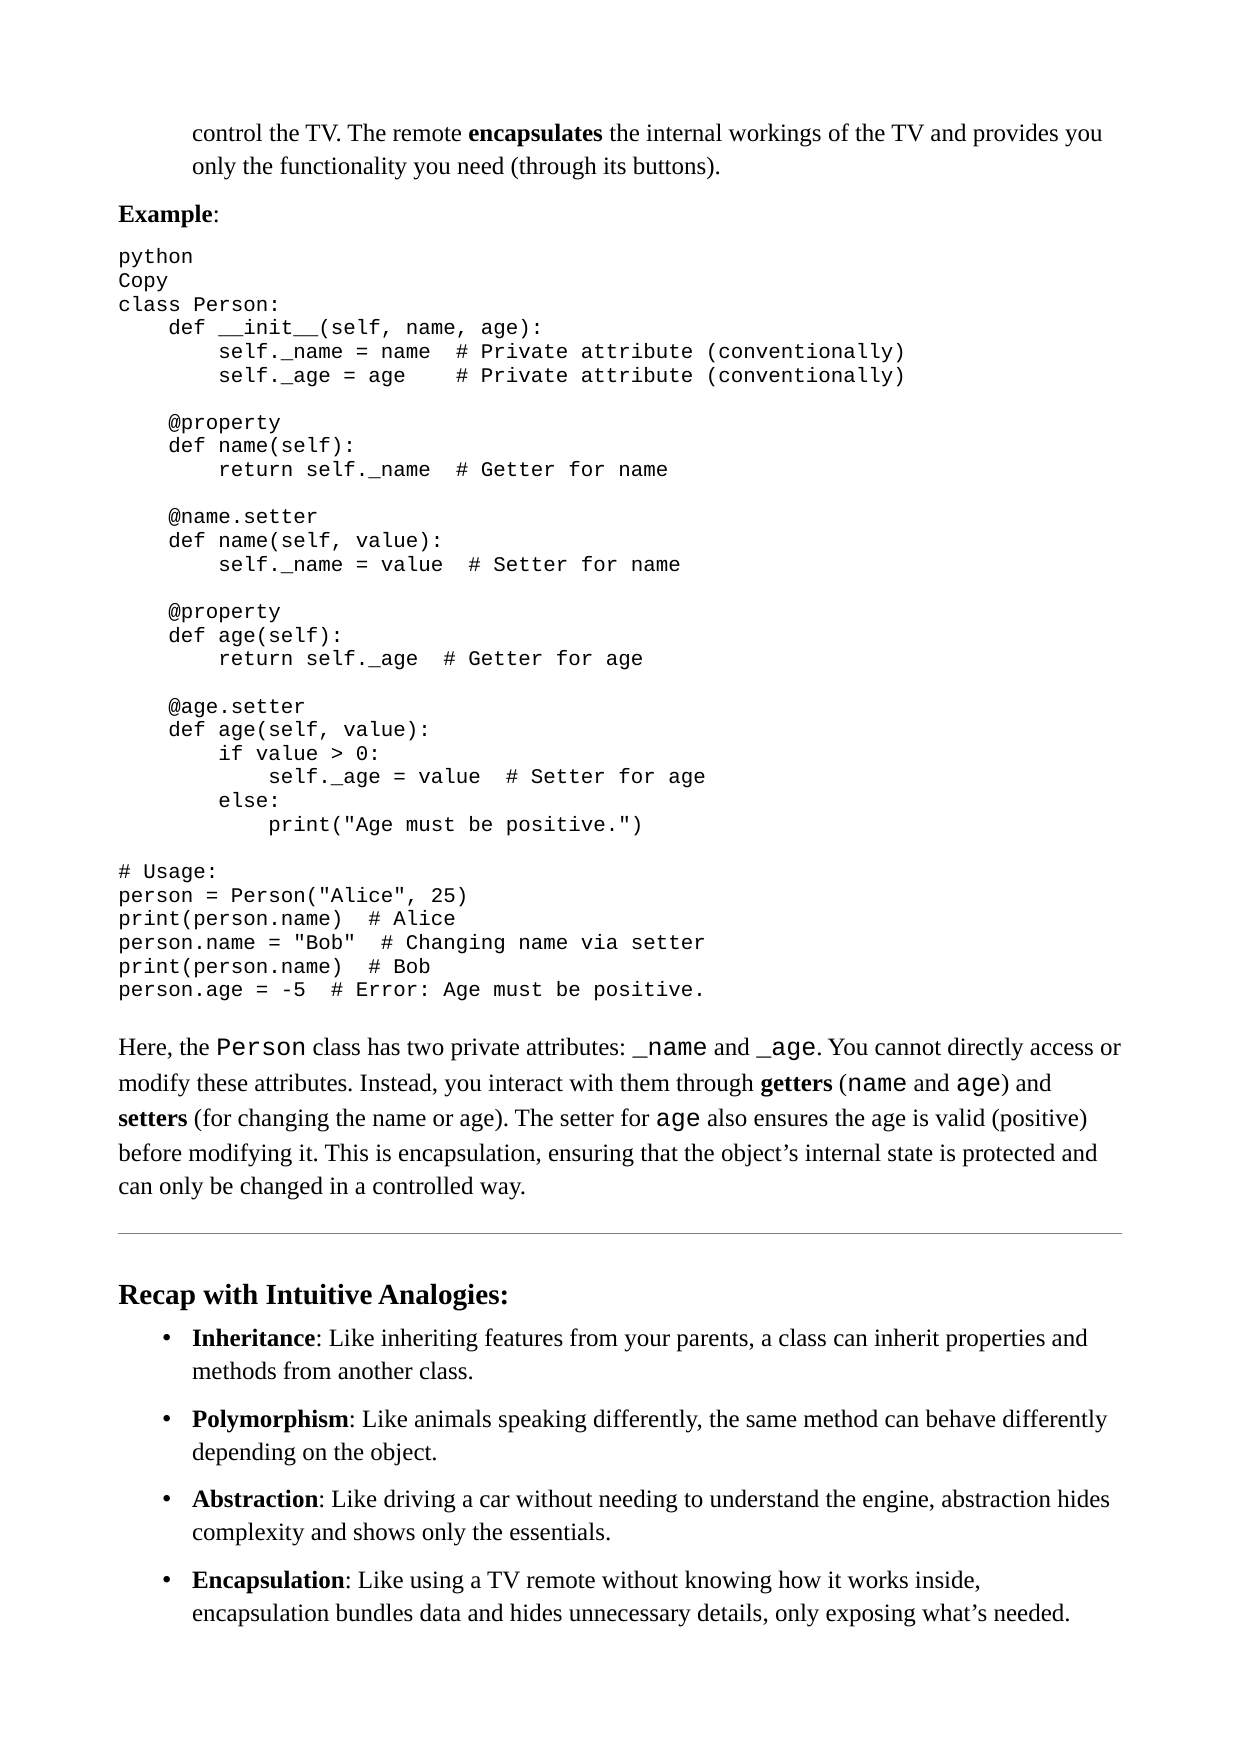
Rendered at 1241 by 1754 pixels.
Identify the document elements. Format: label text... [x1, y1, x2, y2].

text @property [118, 412, 1122, 436]
text Here, the Person class has two private attributes: _name and _age. You cannot directly access or modify these attributes. Instead, you interact with them through getters (name and age) and setters (for changing the name or age). The setter for age also ensures the age is valid (positive) before modifying it. This is encapsulation, ensuring that the object’s internal state is protected and can only be changed in a controlled way. [118, 1032, 1122, 1199]
text @name.setter [118, 506, 1122, 530]
text else: [118, 790, 1122, 814]
text def age(self, value): [118, 719, 1122, 743]
text print(person.name) # Alice [118, 908, 1122, 932]
text if value > 0: [118, 743, 1122, 767]
text def __init__(self, name, age): [118, 317, 1122, 341]
text Example: [118, 199, 1122, 227]
text @age.setter [118, 696, 1122, 719]
text print(person.name) # Bob [118, 956, 1122, 979]
text def name(self, value): [118, 530, 1122, 554]
list Inheritance: Like inheriting features from your parents, a class can inherit properties and methods from another class. [162, 1323, 1122, 1385]
text self._name = value # Setter for name [118, 554, 1122, 577]
text def name(self): [118, 436, 1122, 459]
list control the TV. The remote encapsulates the internal workings of the TV and provides you only the functionality you need (through its buttons). [162, 118, 1122, 180]
text @property [118, 601, 1122, 625]
list Encapsulation: Like using a TV remote without knowing how it works inside, encapsulation bundles data and hides unnecessary details, only exposing what’s needed. [162, 1565, 1122, 1627]
text # Usage: [118, 861, 1122, 885]
text person = Person("Alice", 25) [118, 885, 1122, 908]
text person.name = "Bob" # Changing name via setter [118, 932, 1122, 956]
text python [118, 246, 1122, 270]
list Abstraction: Like driving a car without needing to understand the engine, abstraction hides complexity and shows only the essentials. [162, 1484, 1122, 1546]
text return self._name # Getter for name [118, 459, 1122, 483]
text self._age = value # Setter for age [118, 767, 1122, 790]
list Polymorphism: Like animals speaking differently, the same method can behave differently depending on the object. [162, 1404, 1122, 1466]
text person.age = -5 # Error: Age must be positive. [118, 979, 1122, 1003]
text self._name = name # Private attribute (conventionally) [118, 341, 1122, 364]
text print("Age must be positive.") [118, 814, 1122, 837]
subtitle Recap with Intuitive Analogies: [118, 1277, 1122, 1311]
text self._age = age # Private attribute (conventionally) [118, 364, 1122, 388]
text return self._age # Getter for age [118, 648, 1122, 672]
text class Person: [118, 294, 1122, 317]
text Copy [118, 270, 1122, 294]
text def age(self): [118, 625, 1122, 648]
